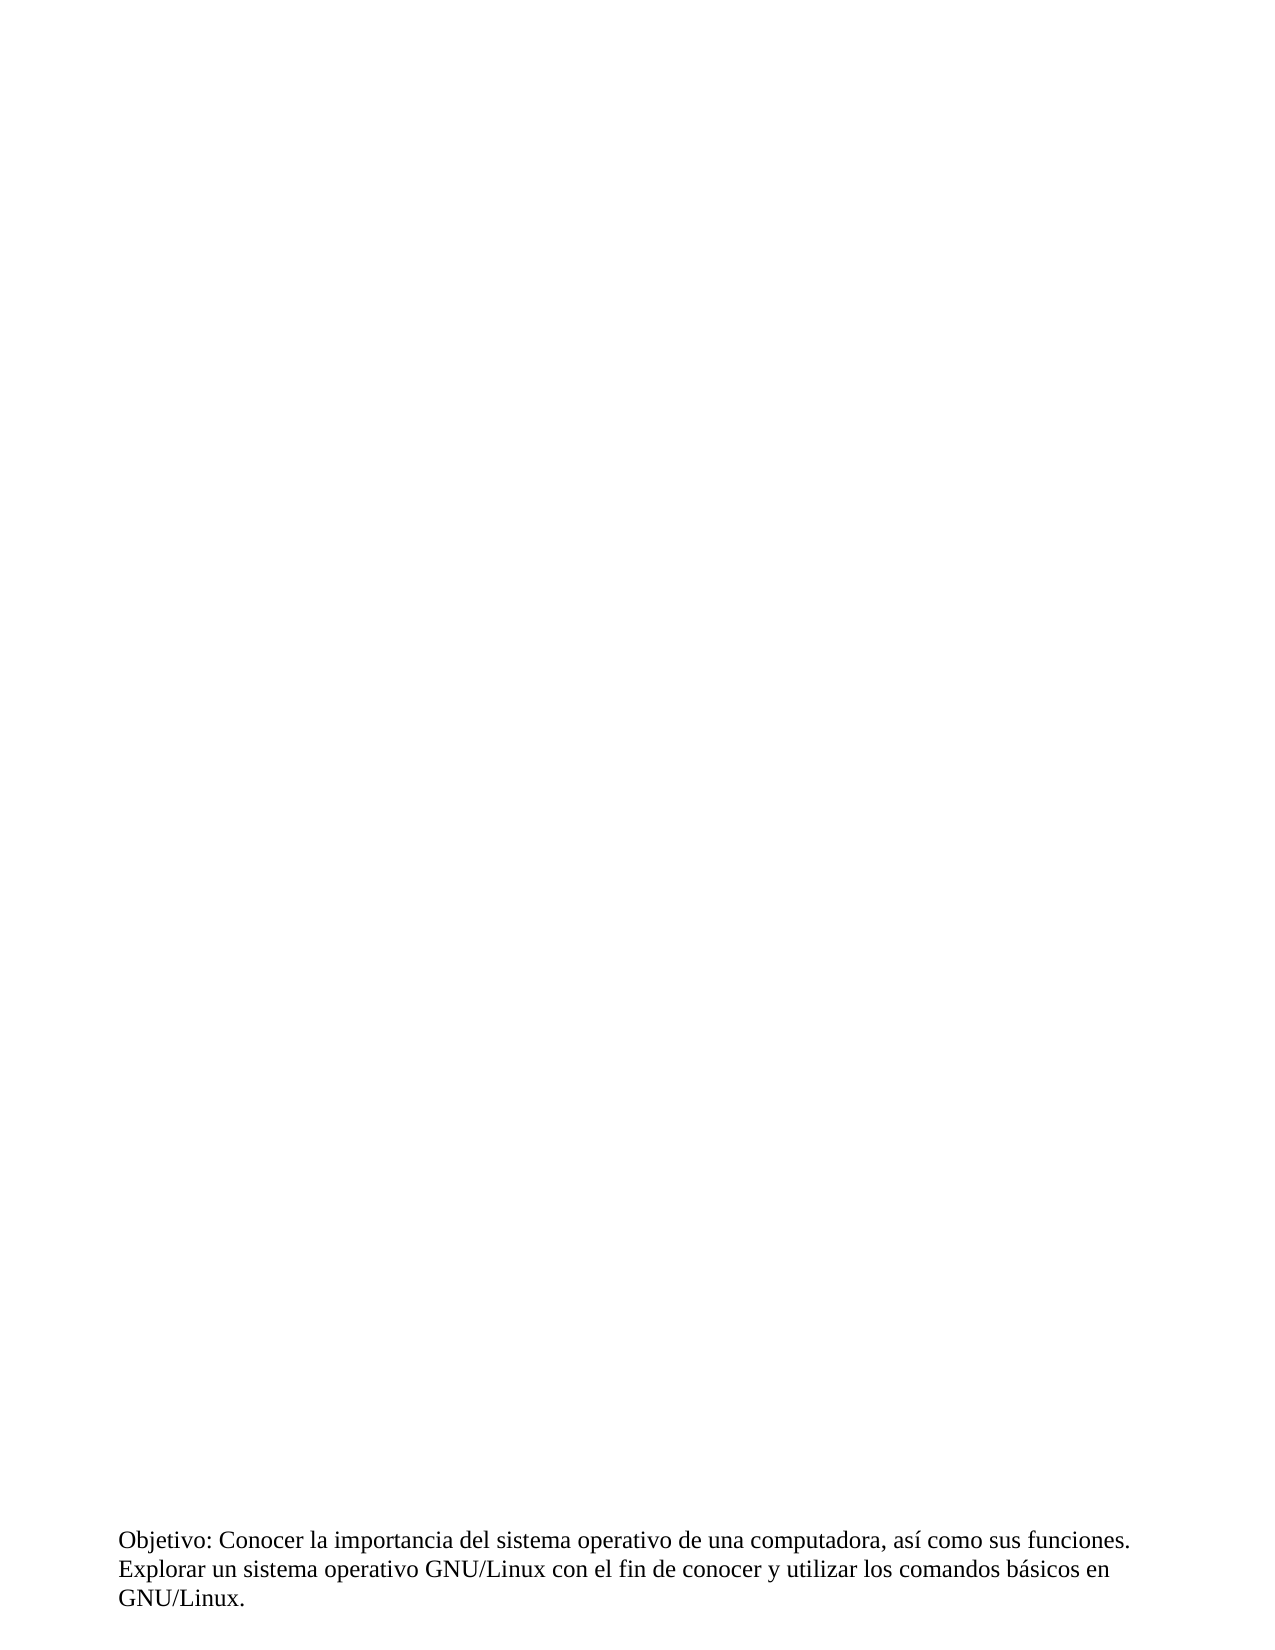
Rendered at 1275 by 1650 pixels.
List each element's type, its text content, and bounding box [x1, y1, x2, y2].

text Objetivo: Conocer la importancia del sistema operativo de una computadora, así como sus funciones. Explorar un sistema operativo GNU/Linux con el fin de conocer y utilizar los comandos básicos en GNU/Linux. [118, 1525, 1205, 1612]
